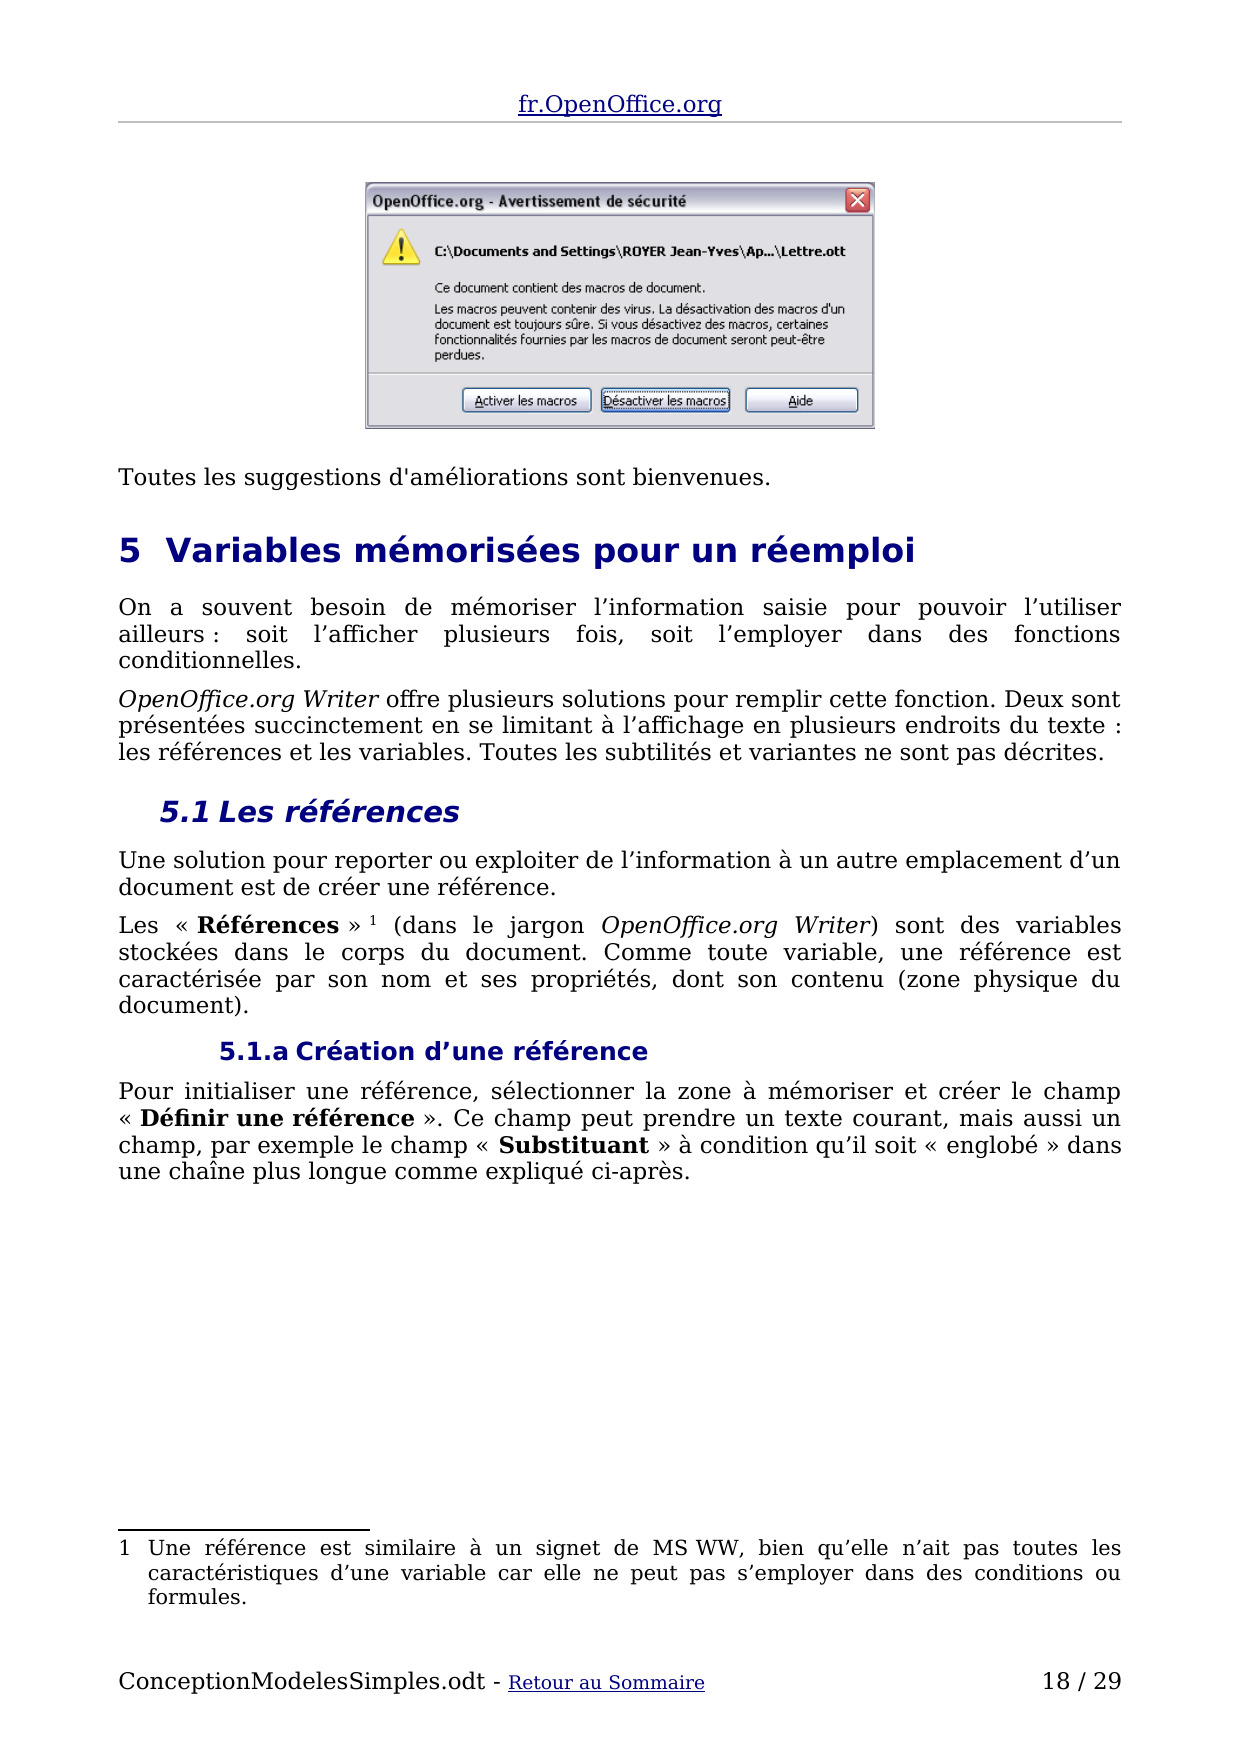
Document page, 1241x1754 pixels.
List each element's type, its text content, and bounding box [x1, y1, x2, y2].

text Une référence est similaire à un signet de MS WW, bien qu’elle n’ait pas toutes les caractéristiques d’une variable car elle ne peut pas s’employer dans des conditions ou formules. [118, 1536, 1122, 1609]
text Pour initialiser une référence, sélectionner la zone à mémoriser et créer le champ « Définir une référence ». Ce champ peut prendre un texte courant, mais aussi un champ, par exemple le champ « Substituant » à condition qu’il soit « englobé » dans une chaîne plus longue comme expliqué ci-après. [118, 1078, 1122, 1185]
subtitle Création d’une référence [218, 1037, 1122, 1066]
picture [365, 182, 875, 429]
subtitle Les références [159, 796, 1122, 829]
text Les « Références » (dans le jargon OpenOffice.org Writer) sont des variables stockées dans le corps du document. Comme toute variable, une référence est caractérisée par son nom et ses propriétés, dont son contenu (zone physique du document). [118, 912, 1122, 1019]
text Toutes les suggestions d'améliorations sont bienvenues. [118, 464, 1122, 491]
text On a souvent besoin de mémoriser l’information saisie pour pouvoir l’utiliser ailleurs : soit l’afficher plusieurs fois, soit l’employer dans des fonctions conditionnelles. [118, 594, 1122, 674]
text Une solution pour reporter ou exploiter de l’information à un autre emplacement d’un document est de créer une référence. [118, 847, 1122, 901]
subtitle Variables mémorisées pour un réemploi [118, 532, 1122, 571]
text OpenOffice.org Writer offre plusieurs solutions pour remplir cette fonction. Deux sont présentées succinctement en se limitant à l’affichage en plusieurs endroits du texte : les références et les variables. Toutes les subtilités et variantes ne sont pas décrites. [118, 686, 1122, 766]
